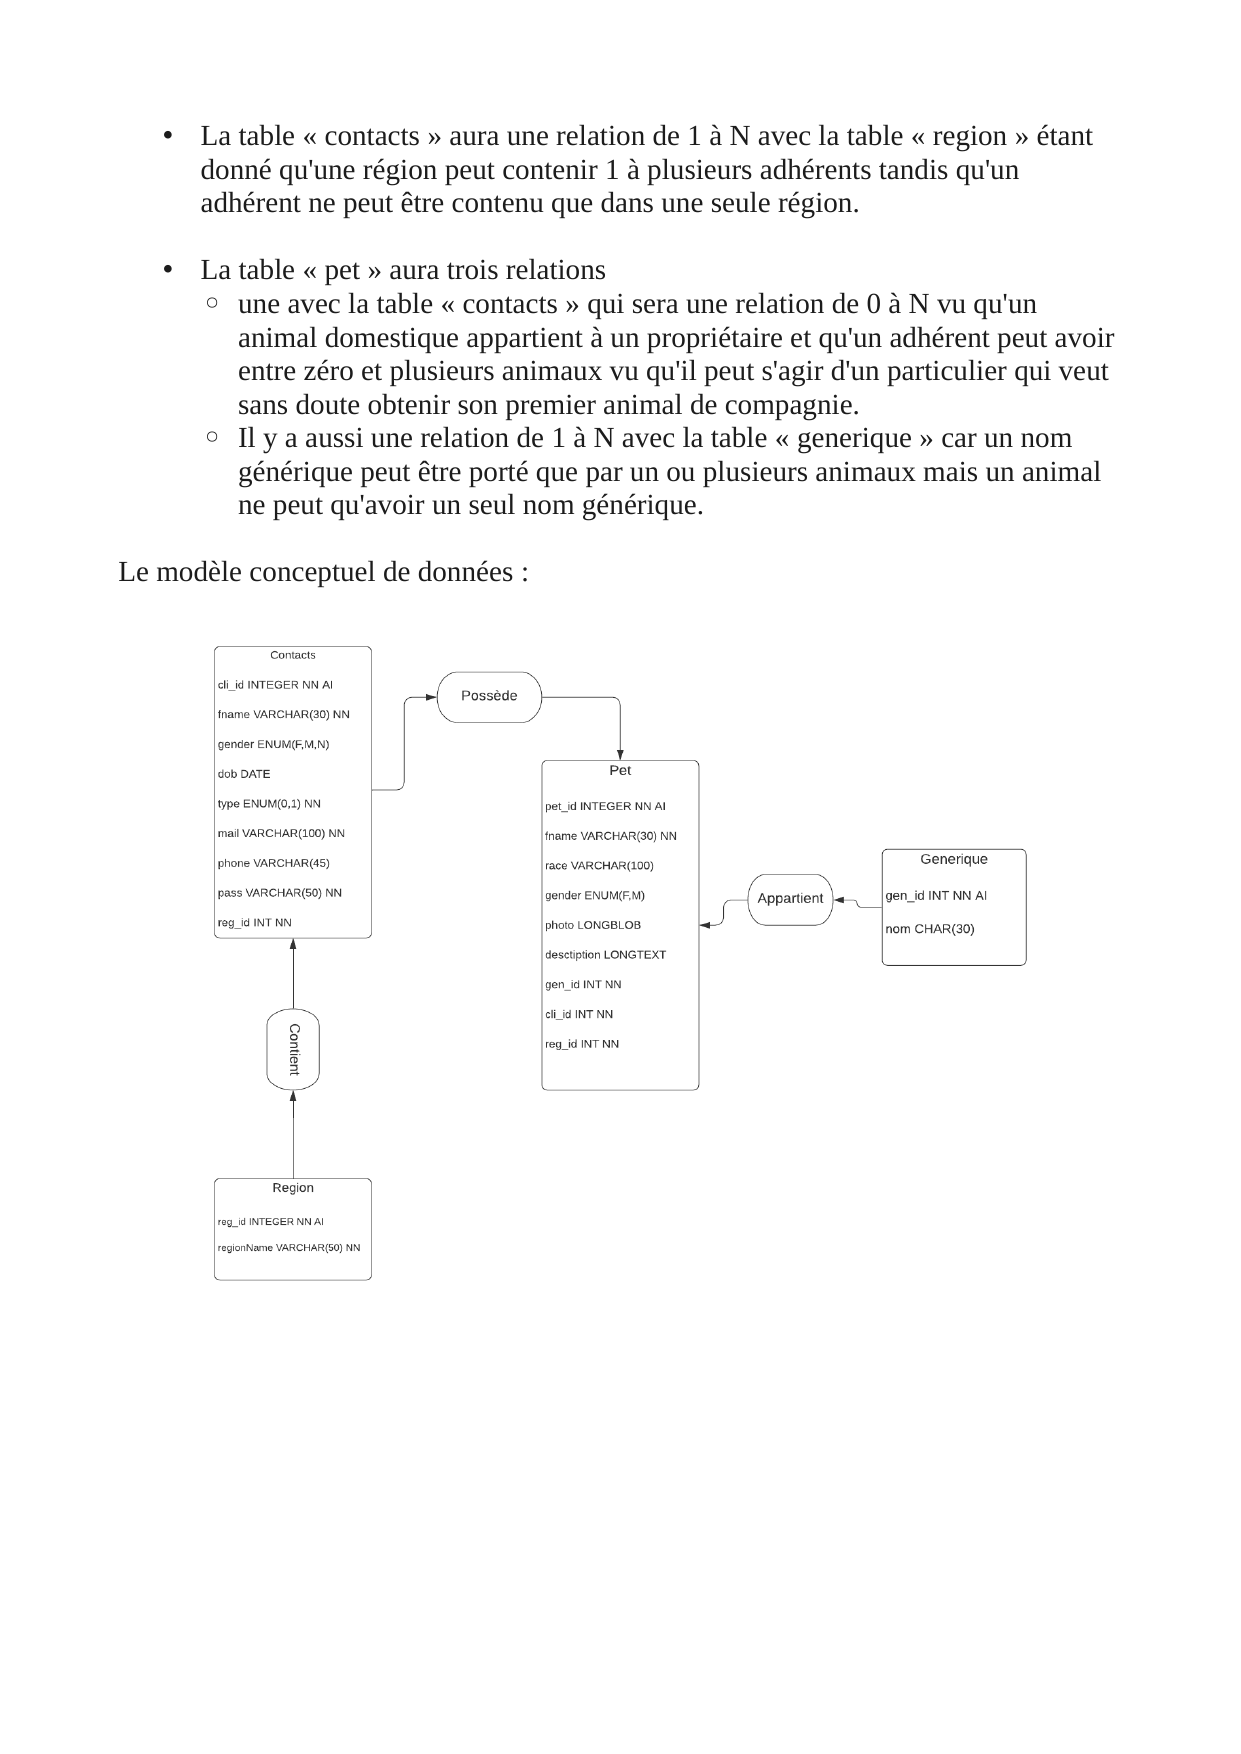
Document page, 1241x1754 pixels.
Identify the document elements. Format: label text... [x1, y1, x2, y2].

list Il y a aussi une relation de 1 à N avec la table « generique » car un nom générique peut être porté que par un ou plusieurs animaux mais un animal ne peut qu'avoir un seul nom générique. [200, 420, 1122, 521]
text Le modèle conceptuel de données : [118, 554, 1122, 588]
list une avec la table « contacts » qui sera une relation de 0 à N vu qu'un animal domestique appartient à un propriétaire et qu'un adhérent peut avoir entre zéro et plusieurs animaux vu qu'il peut s'agir d'un particulier qui veut sans doute obtenir son premier animal de compagnie. [200, 286, 1122, 420]
list La table « contacts » aura une relation de 1 à N avec la table « region » étant donné qu'une région peut contenir 1 à plusieurs adhérents tandis qu'un adhérent ne peut être contenu que dans une seule région. [163, 118, 1122, 219]
list La table « pet » aura trois relations [163, 252, 1122, 286]
